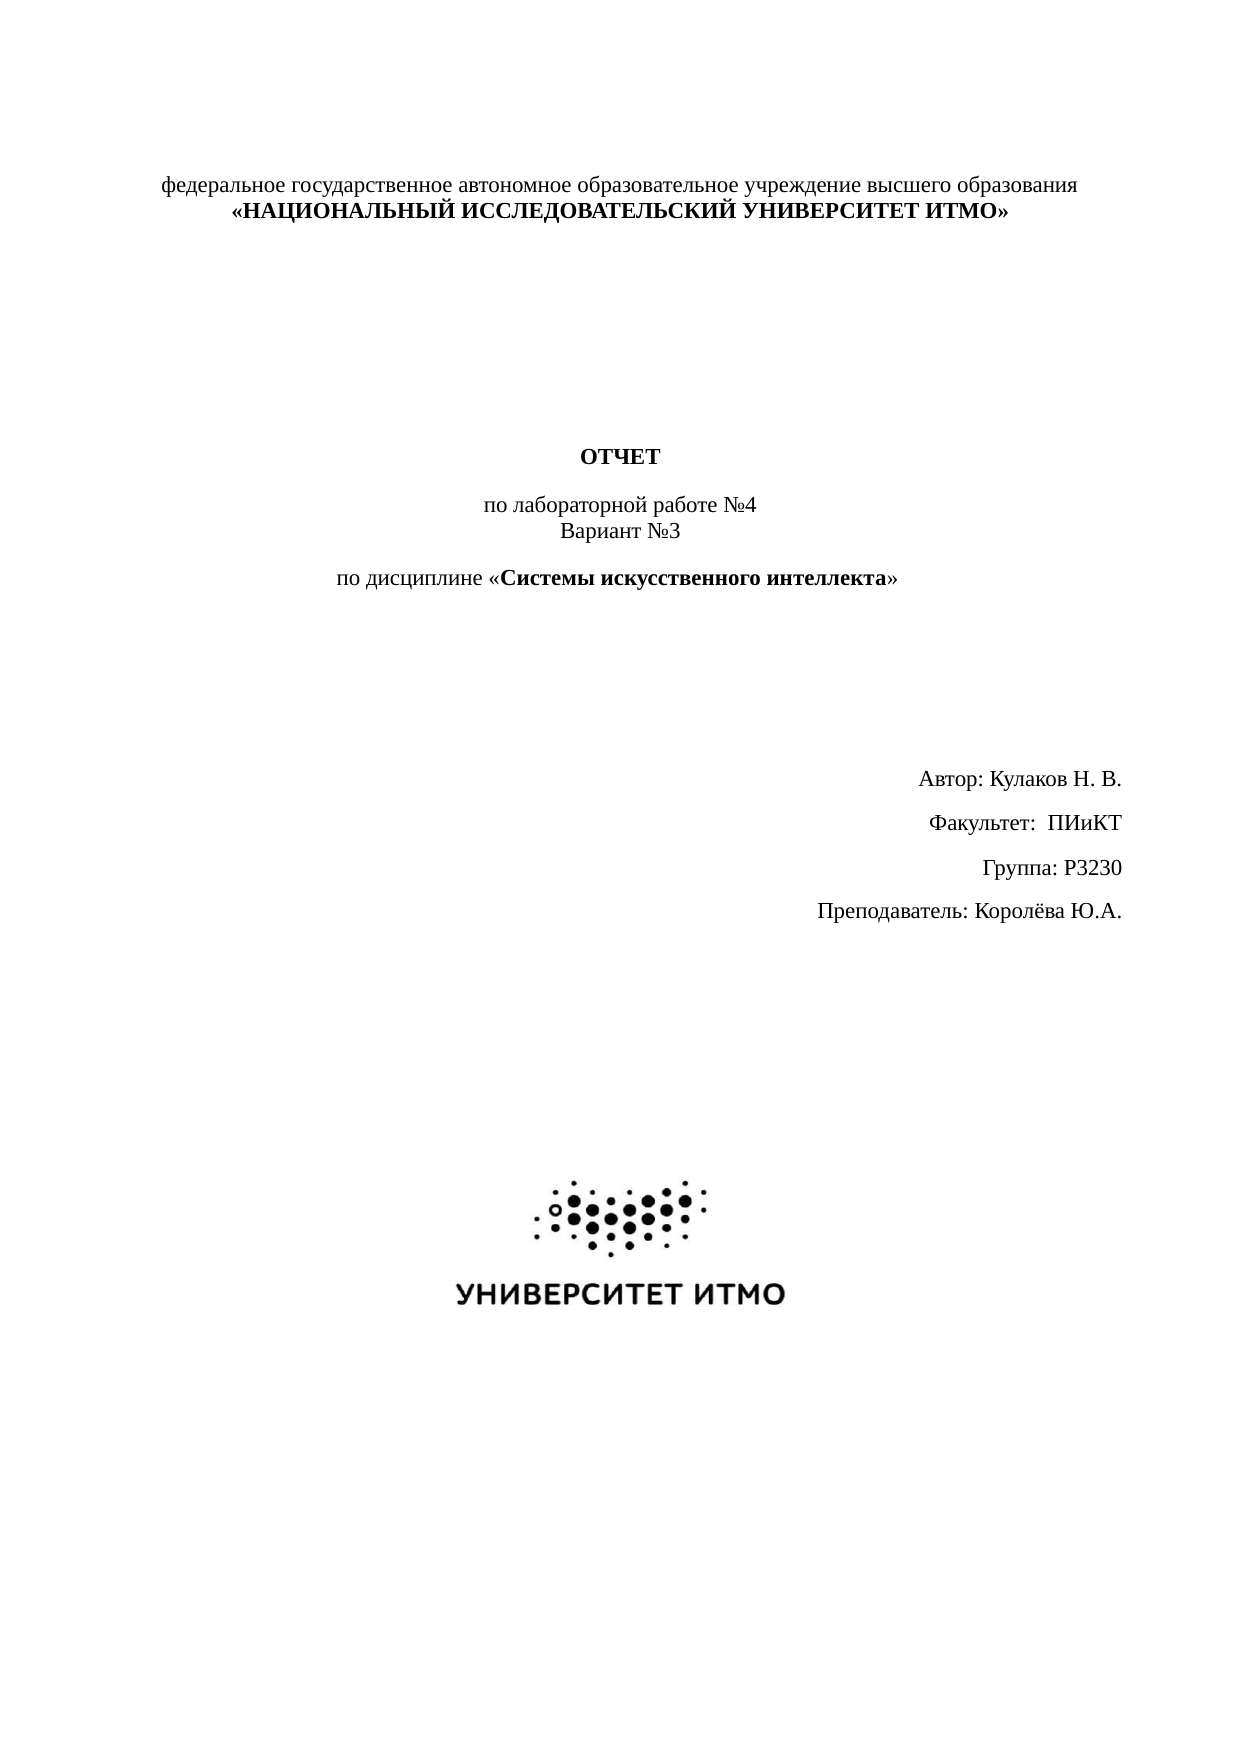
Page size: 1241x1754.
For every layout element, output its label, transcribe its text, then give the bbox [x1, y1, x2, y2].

text Преподаватель: Королёва Ю.А. [118, 898, 1122, 924]
text ОТЧЕТ [118, 443, 1122, 470]
picture [431, 1114, 809, 1371]
text Группа: P3230 [118, 853, 1122, 880]
text Факультет: ПИиКТ [118, 809, 1122, 836]
text по дисциплине «Системы искусственного интеллекта» [118, 564, 1122, 591]
text Автор: Кулаков Н. В. [118, 765, 1122, 792]
text по лабораторной работе №4 Вариант №3 [118, 491, 1122, 543]
text «НАЦИОНАЛЬНЫЙ ИССЛЕДОВАТЕЛЬСКИЙ УНИВЕРСИТЕТ ИТМО» [118, 197, 1122, 223]
text федеральное государственное автономное образовательное учреждение высшего образования [118, 171, 1122, 197]
